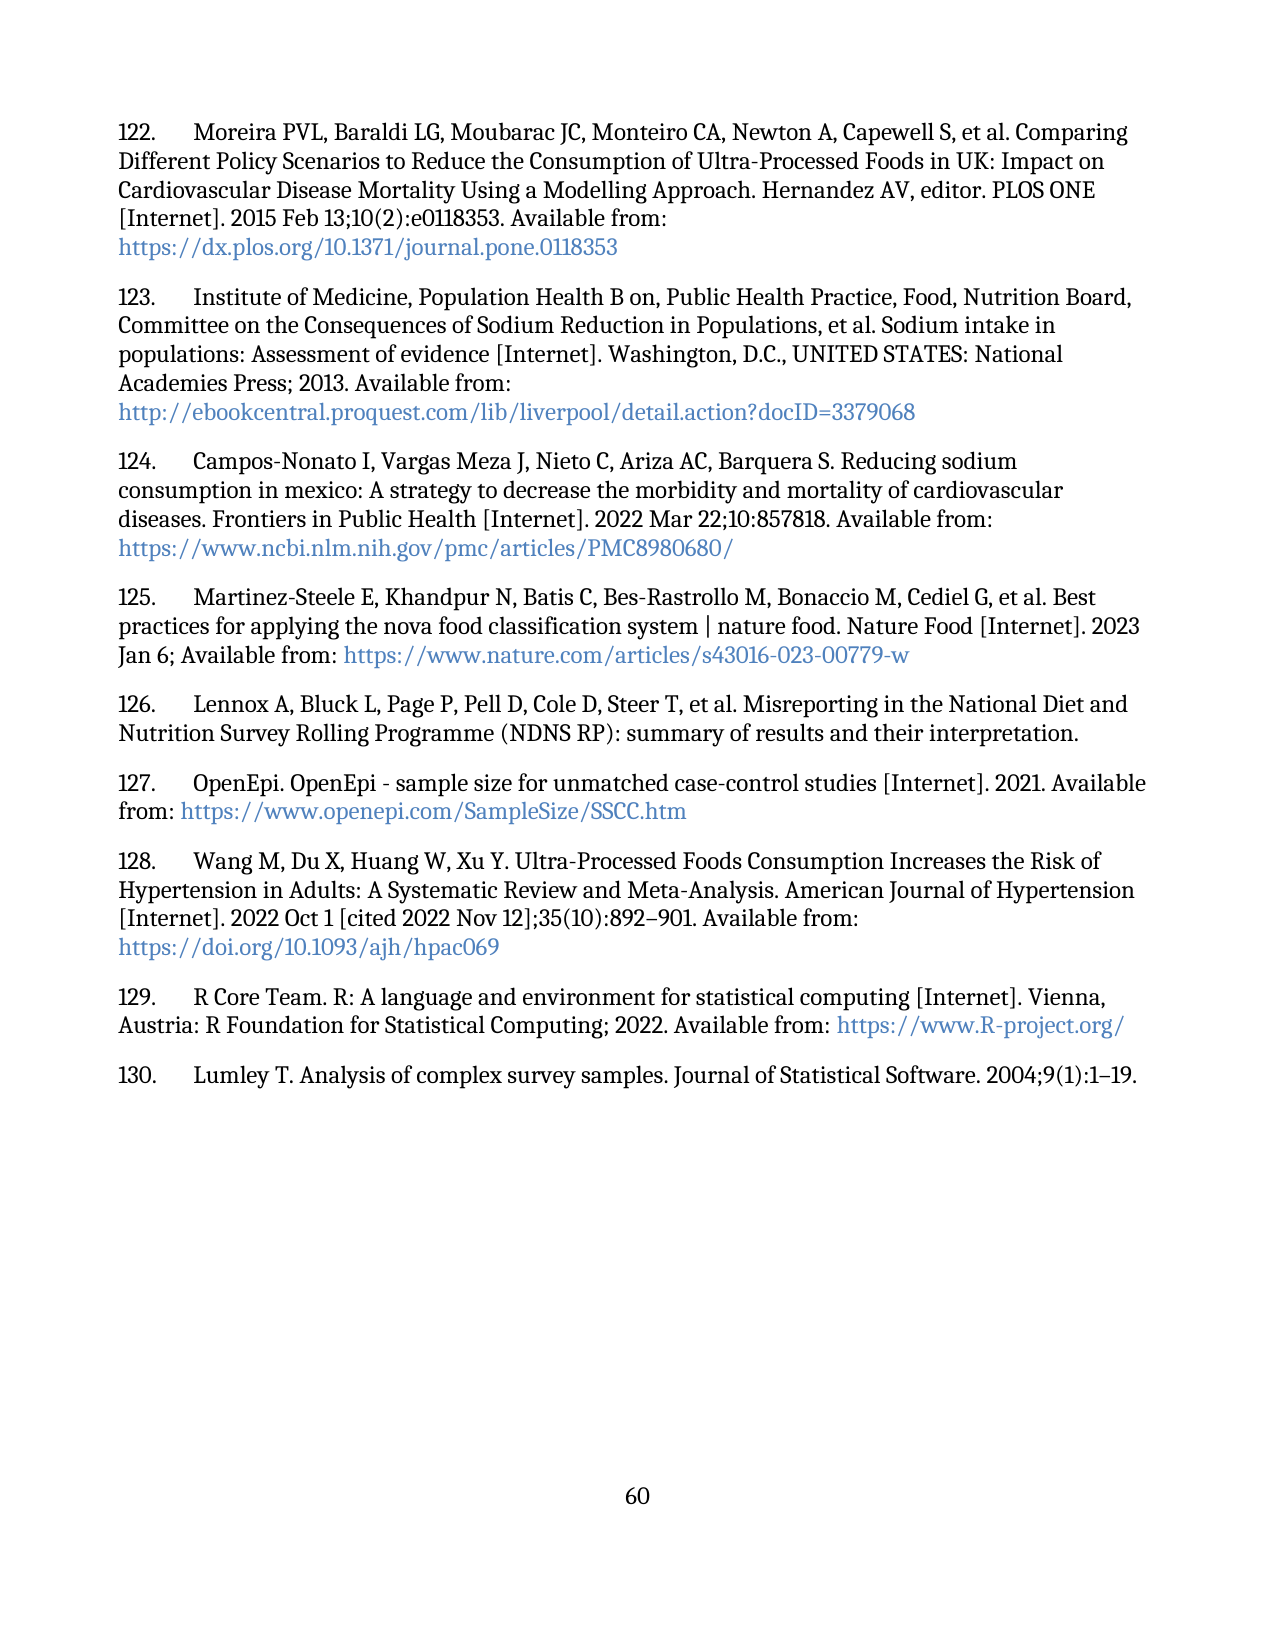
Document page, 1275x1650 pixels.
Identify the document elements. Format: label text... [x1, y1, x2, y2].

text 122. Moreira PVL, Baraldi LG, Moubarac JC, Monteiro CA, Newton A, Capewell S, et al. Comparing Different Policy Scenarios to Reduce the Consumption of Ultra-Processed Foods in UK: Impact on Cardiovascular Disease Mortality Using a Modelling Approach. Hernandez AV, editor. PLOS ONE [Internet]. 2015 Feb 13;10(2):e0118353. Available from: https://dx.plos.org/10.1371/journal.pone.0118353 [118, 118, 1157, 262]
text 123. Institute of Medicine, Population Health B on, Public Health Practice, Food, Nutrition Board, Committee on the Consequences of Sodium Reduction in Populations, et al. Sodium intake in populations: Assessment of evidence [Internet]. Washington, D.C., UNITED STATES: National Academies Press; 2013. Available from: http://ebookcentral.proquest.com/lib/liverpool/detail.action?docID=3379068 [118, 283, 1157, 426]
text 124. Campos-Nonato I, Vargas Meza J, Nieto C, Ariza AC, Barquera S. Reducing sodium consumption in mexico: A strategy to decrease the morbidity and mortality of cardiovascular diseases. Frontiers in Public Health [Internet]. 2022 Mar 22;10:857818. Available from: https://www.ncbi.nlm.nih.gov/pmc/articles/PMC8980680/ [118, 447, 1157, 562]
text 125. Martinez-Steele E, Khandpur N, Batis C, Bes-Rastrollo M, Bonaccio M, Cediel G, et al. Best practices for applying the nova food classification system | nature food. Nature Food [Internet]. 2023 Jan 6; Available from: https://www.nature.com/articles/s43016-023-00779-w [118, 583, 1157, 669]
text 126. Lennox A, Bluck L, Page P, Pell D, Cole D, Steer T, et al. Misreporting in the National Diet and Nutrition Survey Rolling Programme (NDNS RP): summary of results and their interpretation. [118, 690, 1157, 748]
text 127. OpenEpi. OpenEpi - sample size for unmatched case-control studies [Internet]. 2021. Available from: https://www.openepi.com/SampleSize/SSCC.htm [118, 768, 1157, 826]
text 128. Wang M, Du X, Huang W, Xu Y. Ultra-Processed Foods Consumption Increases the Risk of Hypertension in Adults: A Systematic Review and Meta-Analysis. American Journal of Hypertension [Internet]. 2022 Oct 1 [cited 2022 Nov 12];35(10):892–901. Available from: https://doi.org/10.1093/ajh/hpac069 [118, 847, 1157, 962]
text 129. R Core Team. R: A language and environment for statistical computing [Internet]. Vienna, Austria: R Foundation for Statistical Computing; 2022. Available from: https://www.R-project.org/ [118, 983, 1157, 1040]
text 130. Lumley T. Analysis of complex survey samples. Journal of Statistical Software. 2004;9(1):1–19. [118, 1061, 1157, 1090]
